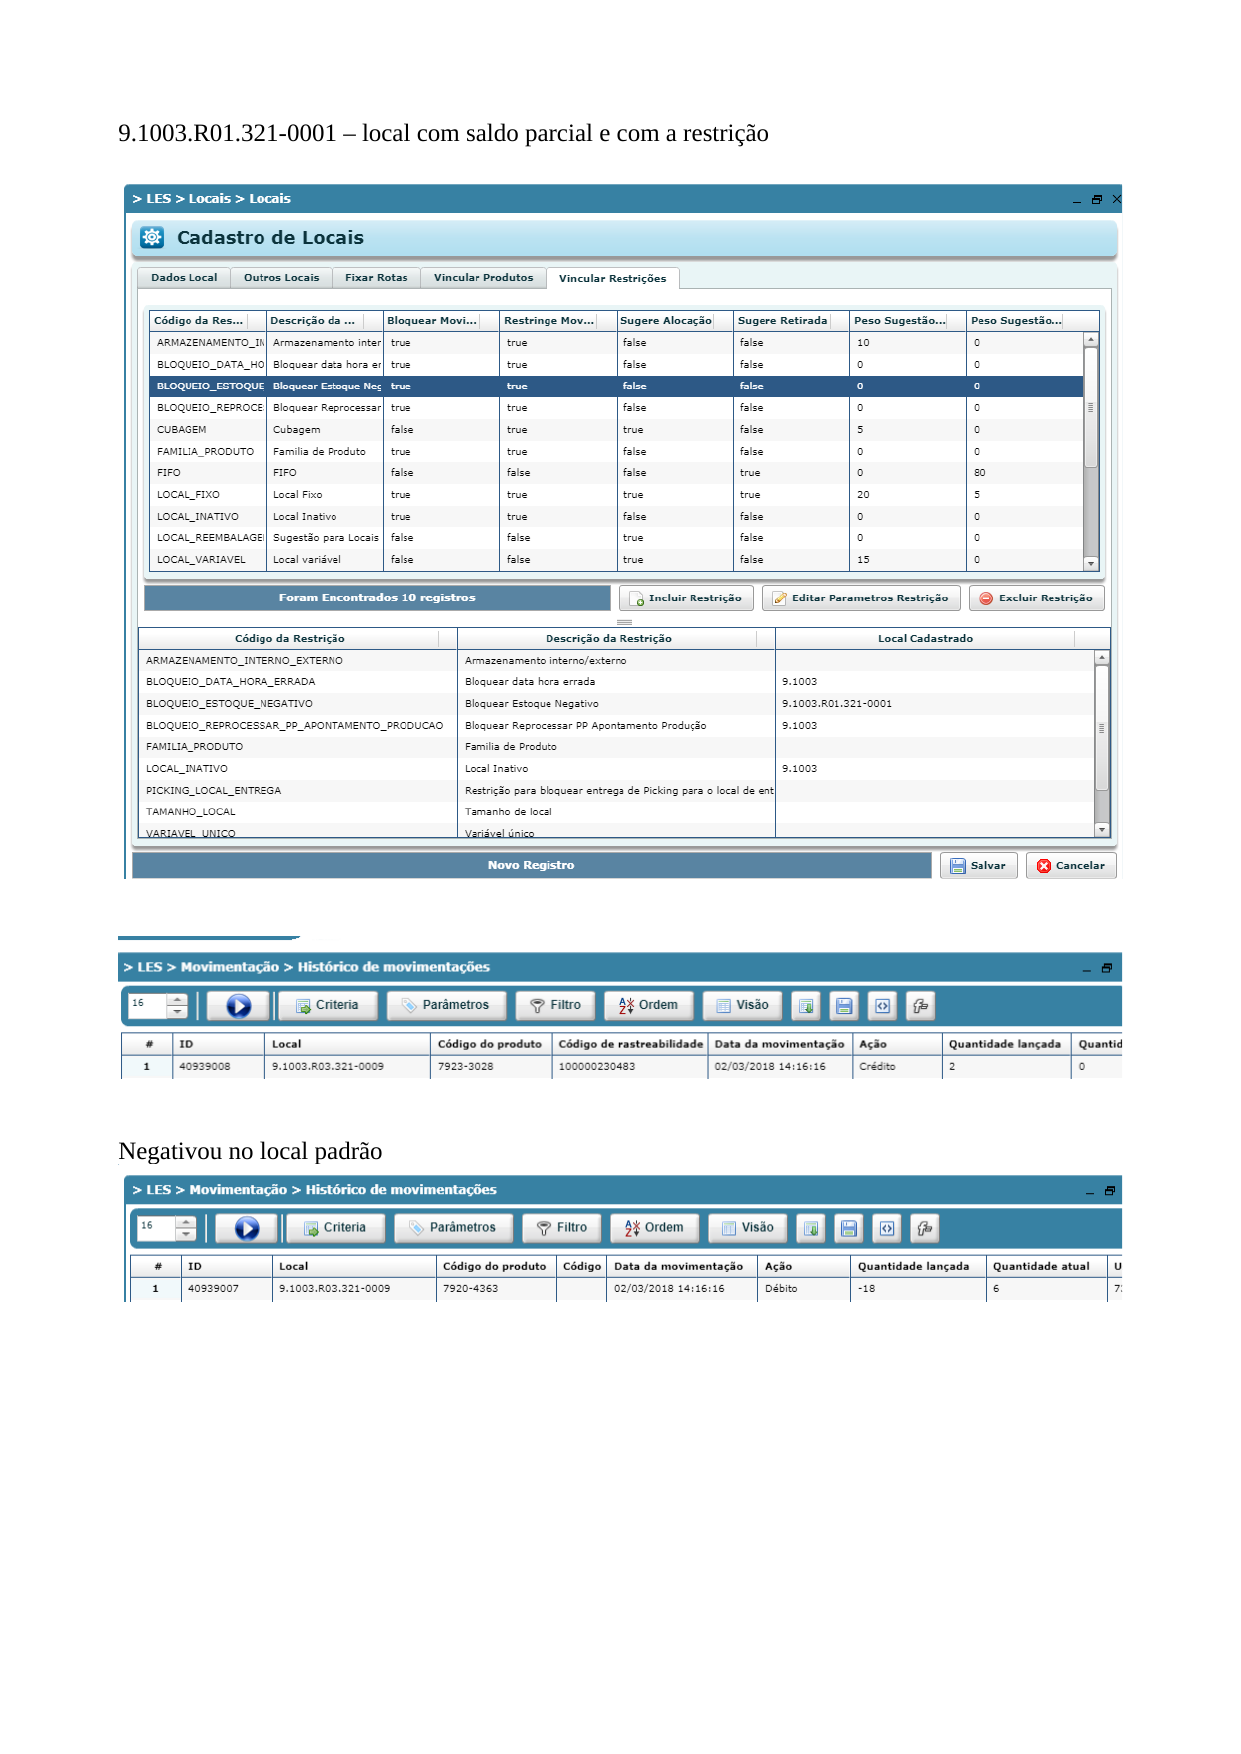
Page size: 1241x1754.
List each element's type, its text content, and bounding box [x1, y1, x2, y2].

picture [118, 1164, 1123, 1302]
text 9.1003.R01.321-0001 – local com saldo parcial e com a restrição [118, 118, 1122, 147]
picture [118, 936, 1123, 1079]
text Negativou no local padrão [118, 1136, 1122, 1164]
picture [118, 175, 1123, 879]
